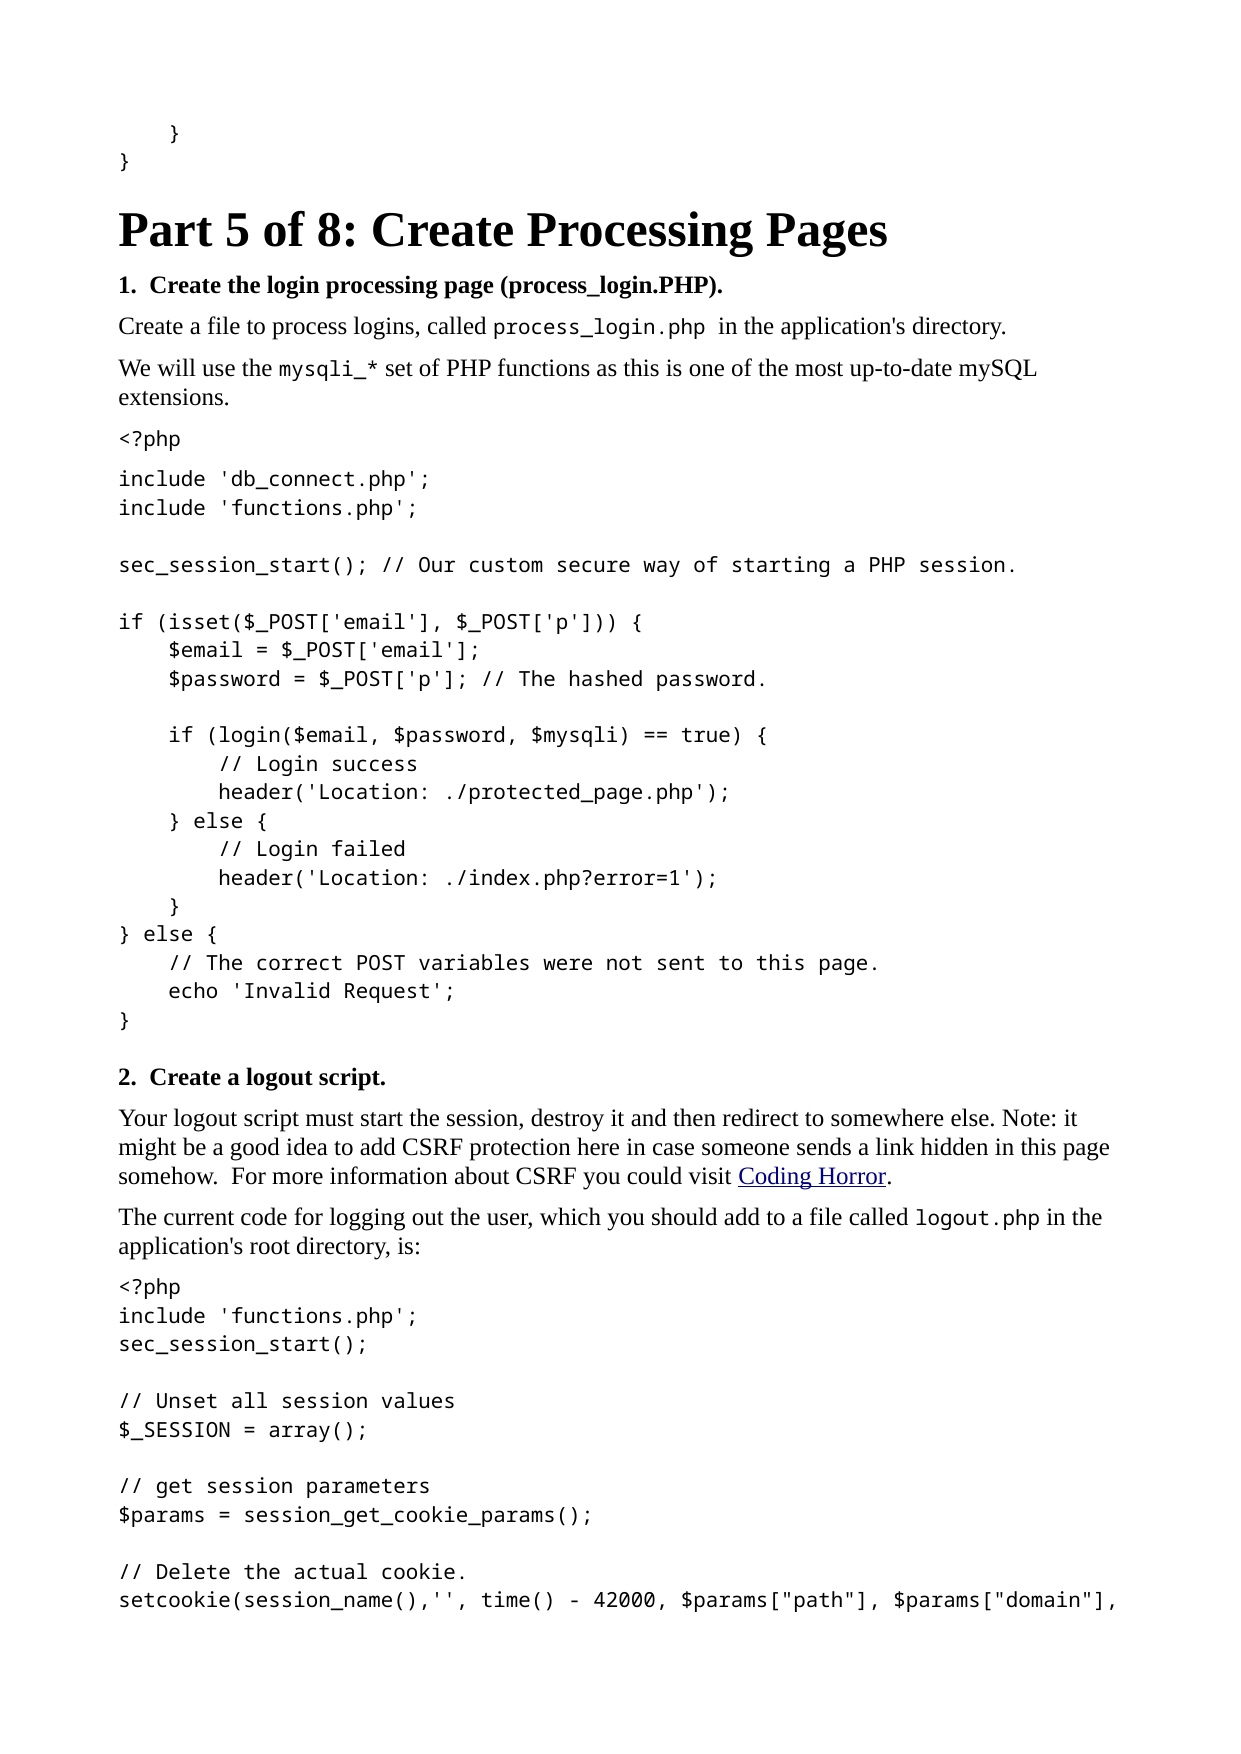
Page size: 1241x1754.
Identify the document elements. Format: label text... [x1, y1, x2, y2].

text // get session parameters [118, 1472, 1122, 1500]
text $_SESSION = array(); [118, 1415, 1122, 1443]
text // Unset all session values [118, 1386, 1122, 1415]
text } [118, 147, 1122, 175]
text // The correct POST variables were not sent to this page. [118, 948, 1122, 976]
text sec_session_start(); // Our custom secure way of starting a PHP session. [118, 550, 1122, 578]
text } [118, 118, 1122, 147]
text setcookie(session_name(),'', time() - 42000, $params["path"], $params["domain"], [118, 1585, 1122, 1614]
text $password = $_POST['p']; // The hashed password. [118, 664, 1122, 692]
list 2. Create a logout script. [88, 1062, 1122, 1091]
text // Login success [118, 749, 1122, 777]
text The current code for logging out the user, which you should add to a file called logout.php in the application's root directory, is: [118, 1202, 1122, 1260]
text } else { [118, 806, 1122, 834]
text } else { [118, 919, 1122, 948]
text header('Location: ./index.php?error=1'); [118, 863, 1122, 891]
text // Login failed [118, 834, 1122, 863]
text $params = session_get_cookie_params(); [118, 1500, 1122, 1528]
text Create a file to process logins, called process_login.php in the application's directory. [118, 311, 1122, 341]
text if (login($email, $password, $mysqli) == true) { [118, 721, 1122, 749]
text } [118, 891, 1122, 919]
text // Delete the actual cookie. [118, 1557, 1122, 1585]
text if (isset($_POST['email'], $_POST['p'])) { [118, 607, 1122, 635]
list 1. Create the login processing page (process_login.PHP). [88, 270, 1122, 299]
text echo 'Invalid Request'; [118, 976, 1122, 1005]
subtitle Part 5 of 8: Create Processing Pages [118, 200, 1122, 257]
text include 'functions.php'; [118, 1301, 1122, 1329]
text <?php [118, 424, 1122, 452]
text include 'functions.php'; [118, 493, 1122, 521]
text We will use the mysqli_* set of PHP functions as this is one of the most up-to-date mySQL extensions. [118, 353, 1122, 411]
text sec_session_start(); [118, 1329, 1122, 1358]
text <?php [118, 1272, 1122, 1301]
text $email = $_POST['email']; [118, 635, 1122, 664]
text include 'db_connect.php'; [118, 464, 1122, 493]
text Your logout script must start the session, destroy it and then redirect to somewhere else. Note: it might be a good idea to add CSRF protection here in case someone sends a link hidden in this page somehow. For more information about CSRF you could visit Coding Horror. [118, 1103, 1122, 1189]
text } [118, 1005, 1122, 1033]
text header('Location: ./protected_page.php'); [118, 777, 1122, 806]
